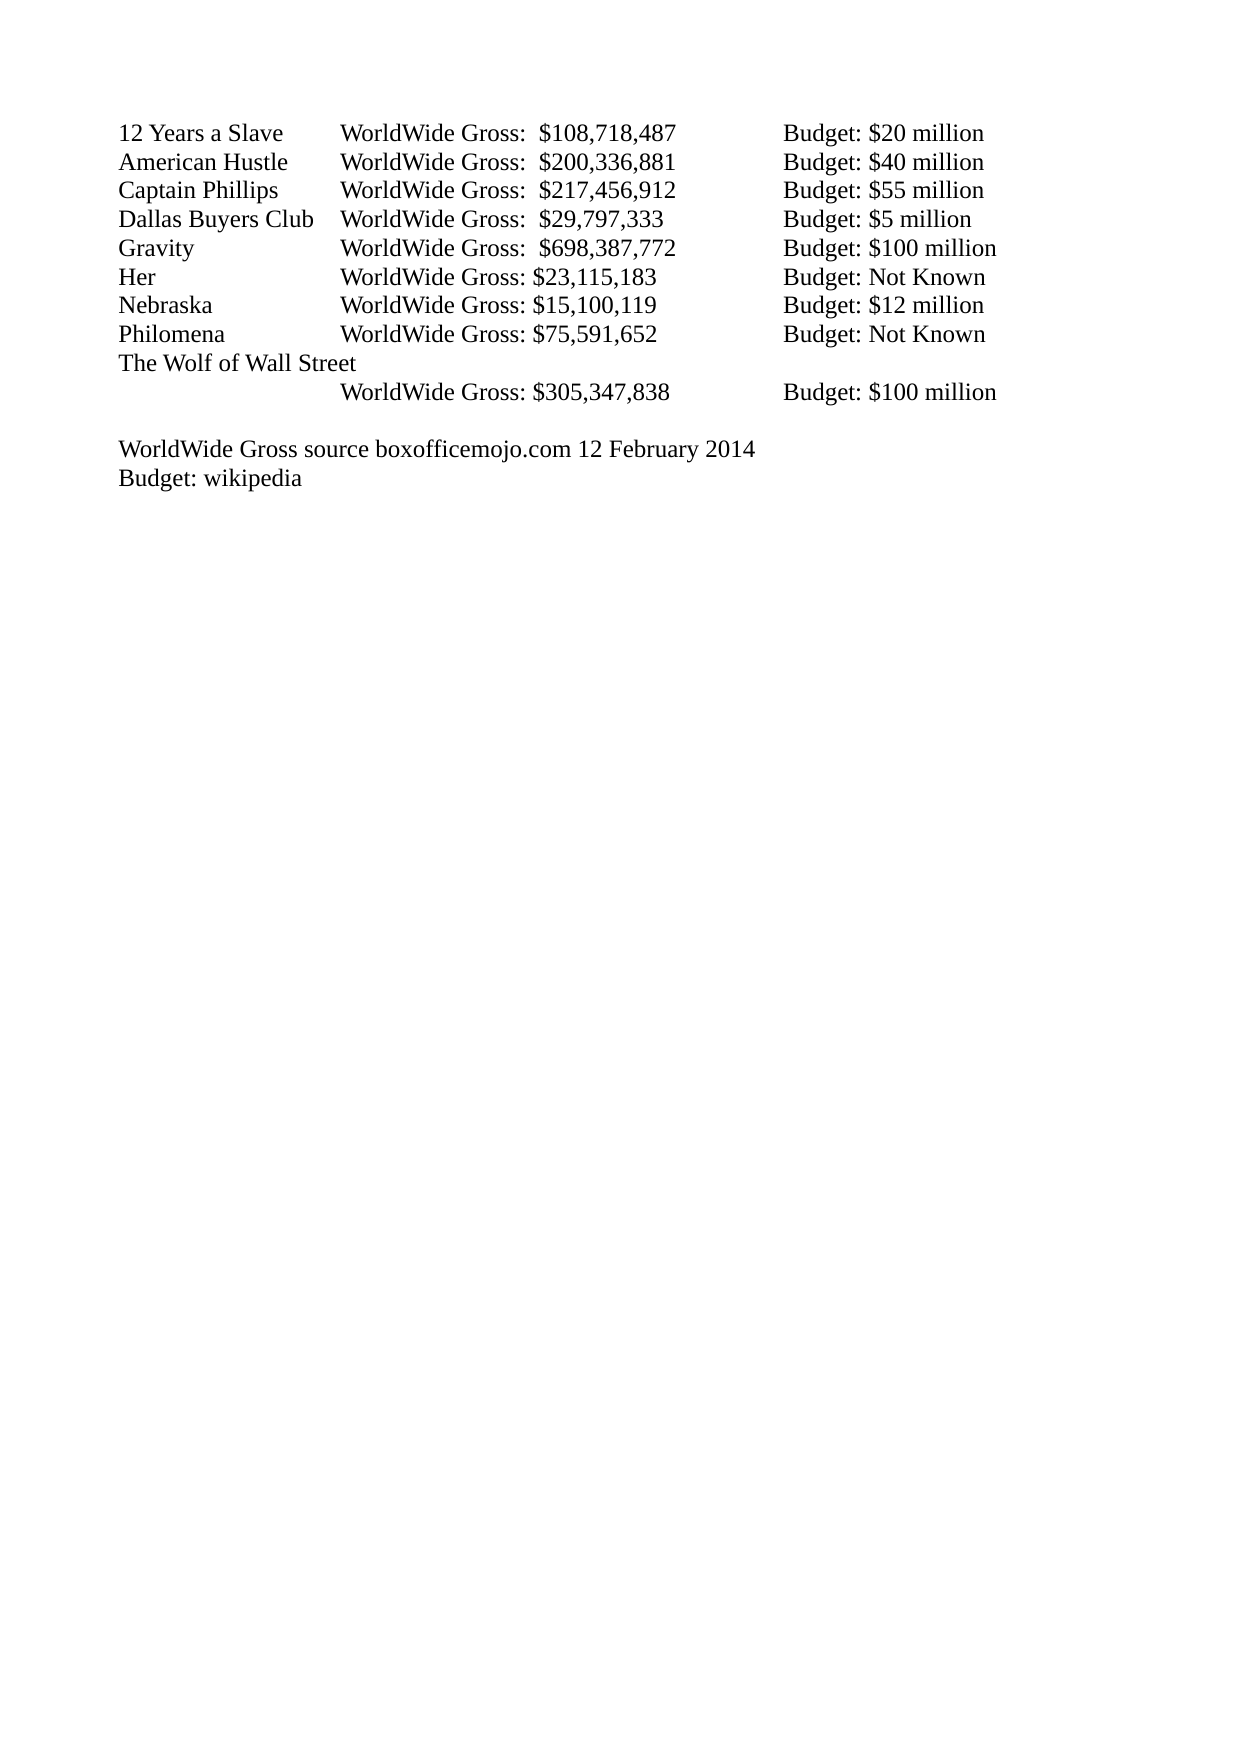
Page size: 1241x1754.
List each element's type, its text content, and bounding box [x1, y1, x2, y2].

text Budget: wikipedia [118, 463, 1122, 492]
text Gravity WorldWide Gross: $698,387,772 Budget: $100 million [118, 233, 1122, 262]
text The Wolf of Wall Street [118, 348, 1122, 377]
text Her WorldWide Gross: $23,115,183 Budget: Not Known [118, 262, 1122, 291]
text Captain Phillips WorldWide Gross: $217,456,912 Budget: $55 million [118, 176, 1122, 204]
text 12 Years a Slave WorldWide Gross: $108,718,487 Budget: $20 million [118, 118, 1122, 147]
text WorldWide Gross: $305,347,838 Budget: $100 million [118, 377, 1122, 406]
text Philomena WorldWide Gross: $75,591,652 Budget: Not Known [118, 319, 1122, 348]
text WorldWide Gross source boxofficemojo.com 12 February 2014 [118, 434, 1122, 463]
text American Hustle WorldWide Gross: $200,336,881 Budget: $40 million [118, 147, 1122, 176]
text Dallas Buyers Club WorldWide Gross: $29,797,333 Budget: $5 million [118, 204, 1122, 233]
text Nebraska WorldWide Gross: $15,100,119 Budget: $12 million [118, 291, 1122, 319]
